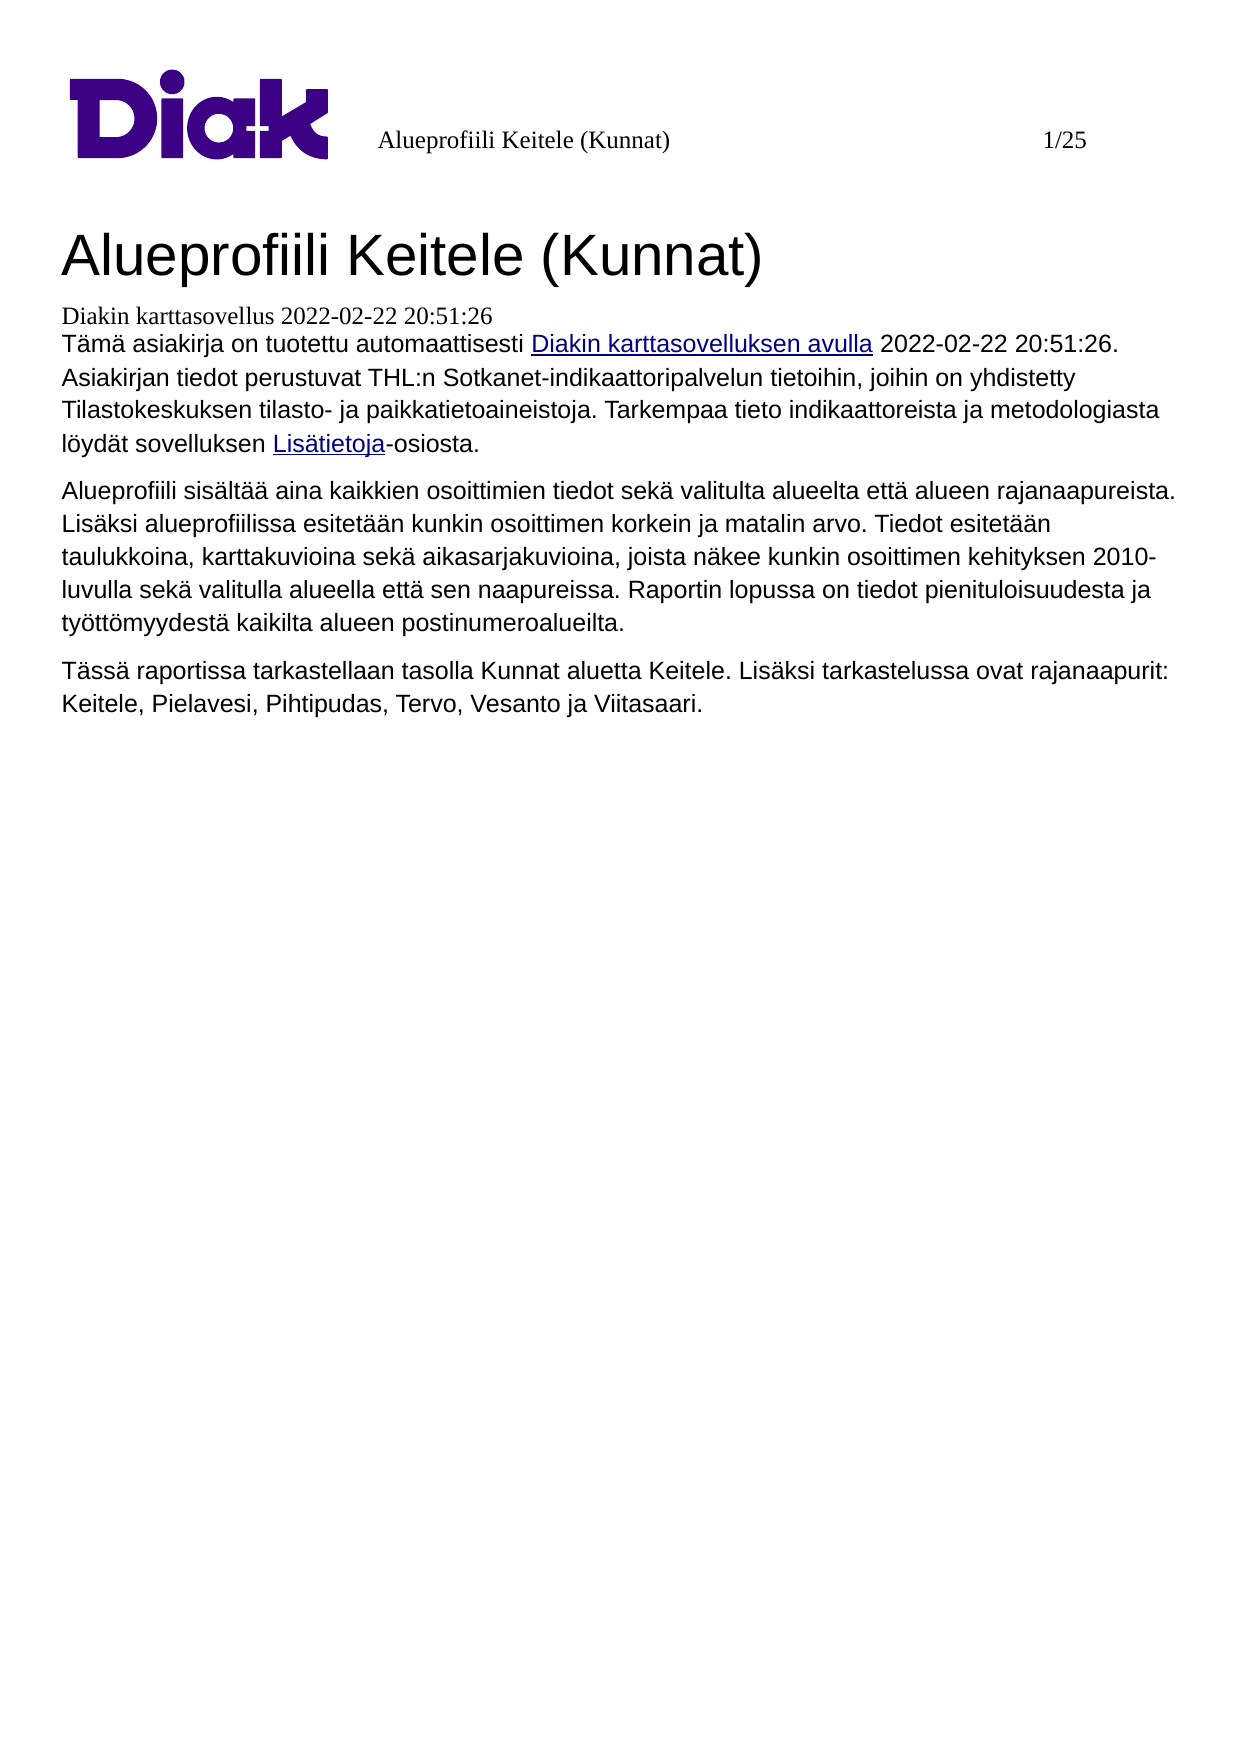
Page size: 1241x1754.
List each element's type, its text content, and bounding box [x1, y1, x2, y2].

text Tässä raportissa tarkastellaan tasolla Kunnat aluetta Keitele. Lisäksi tarkastelussa ovat rajanaapurit: Keitele, Pielavesi, Pihtipudas, Tervo, Vesanto ja Viitasaari. [61, 656, 1179, 718]
text Tämä asiakirja on tuotettu automaattisesti Diakin karttasovelluksen avulla 2022-02-22 20:51:26. Asiakirjan tiedot perustuvat THL:n Sotkanet-indikaattoripalvelun tietoihin, joihin on yhdistetty Tilastokeskuksen tilasto- ja paikkatietoaineistoja. Tarkempaa tieto indikaattoreista ja metodologiasta löydät sovelluksen Lisätietoja-osiosta. [61, 329, 1179, 457]
text Diakin karttasovellus 2022-02-22 20:51:26 [61, 301, 1179, 329]
text Alueprofiili sisältää aina kaikkien osoittimien tiedot sekä valitulta alueelta että alueen rajanaapureista. Lisäksi alueprofiilissa esitetään kunkin osoittimen korkein ja matalin arvo. Tiedot esitetään taulukkoina, karttakuvioina sekä aikasarjakuvioina, joista näkee kunkin osoittimen kehityksen 2010-luvulla sekä valitulla alueella että sen naapureissa. Raportin lopussa on tiedot pienituloisuudesta ja työttömyydestä kaikilta alueen postinumeroalueilta. [61, 476, 1179, 637]
title Alueprofiili Keitele (Kunnat) [61, 221, 1179, 288]
